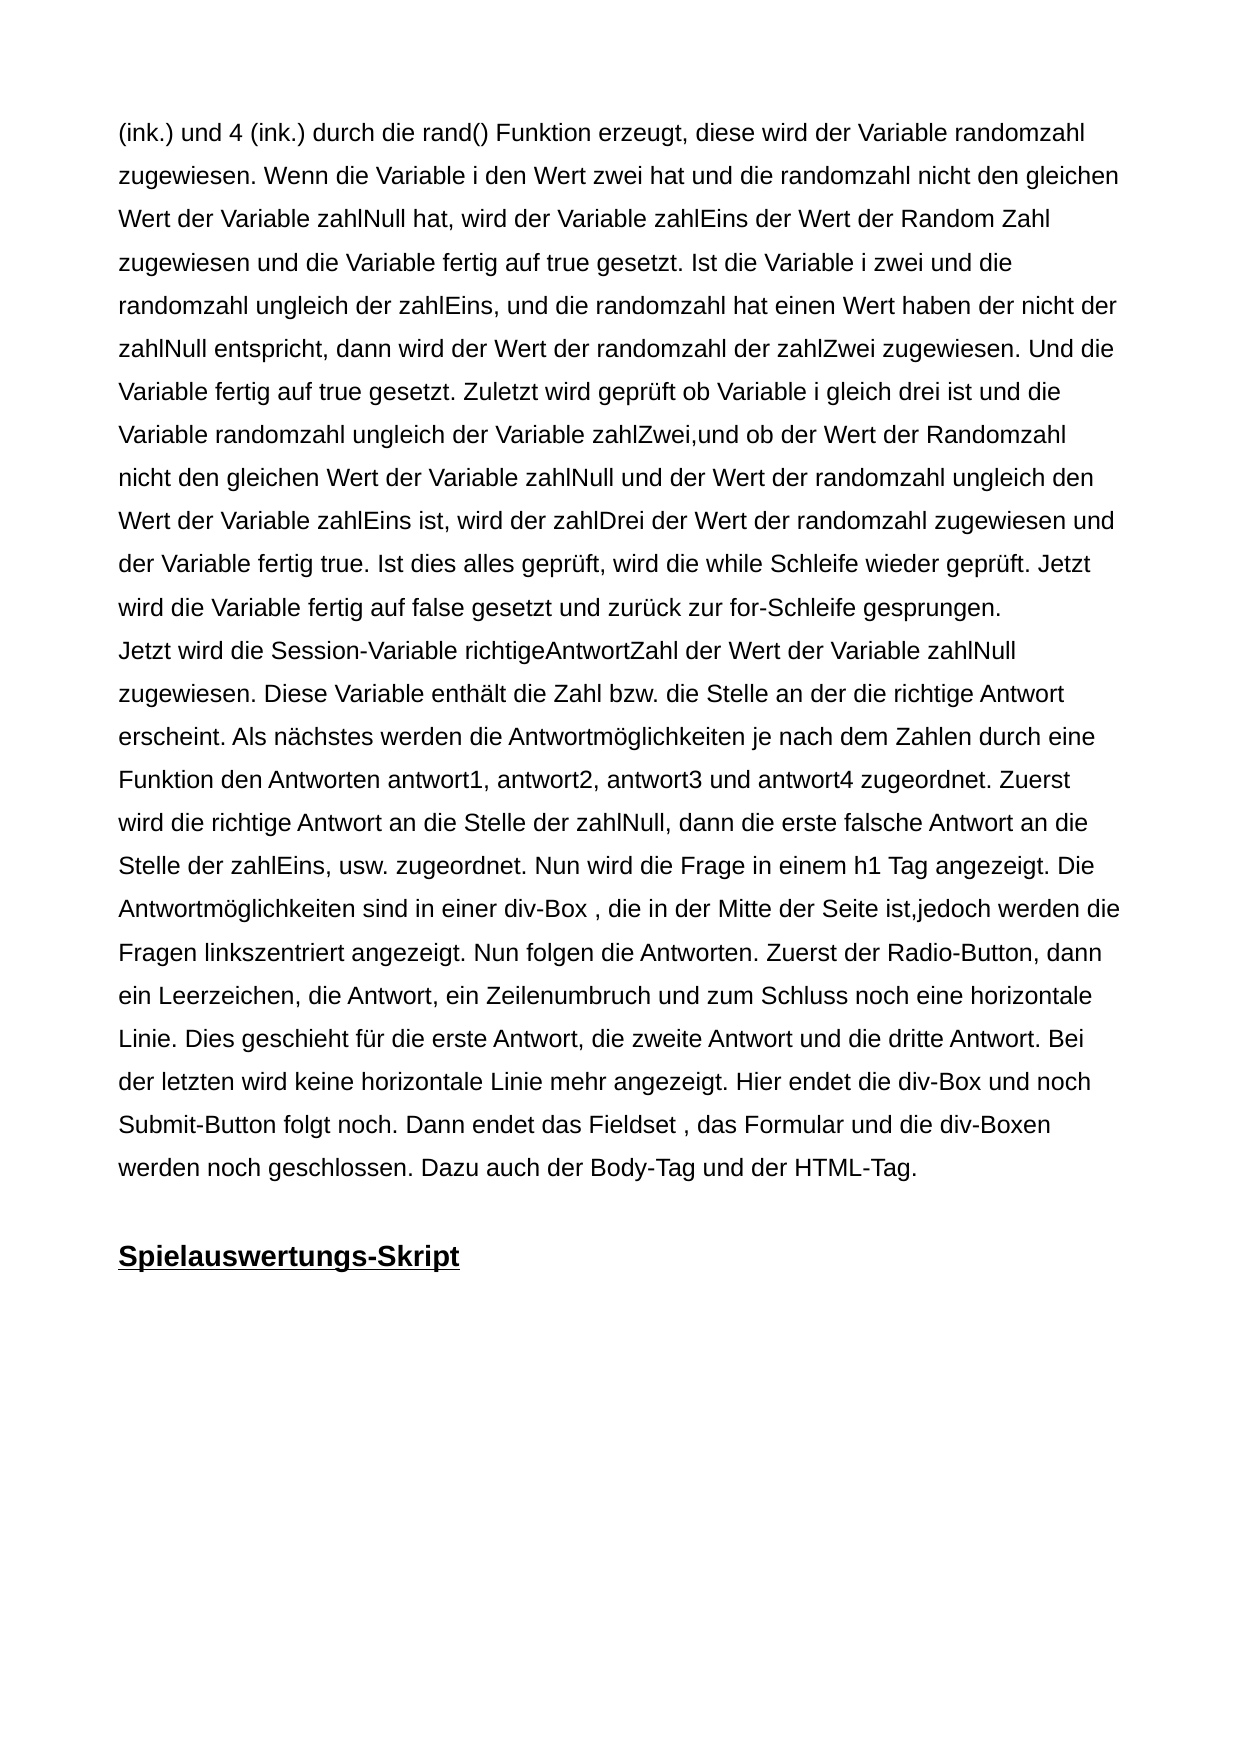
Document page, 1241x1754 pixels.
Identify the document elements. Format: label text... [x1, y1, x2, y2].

text (ink.) und 4 (ink.) durch die rand() Funktion erzeugt, diese wird der Variable randomzahl zugewiesen. Wenn die Variable i den Wert zwei hat und die randomzahl nicht den gleichen Wert der Variable zahlNull hat, wird der Variable zahlEins der Wert der Random Zahl zugewiesen und die Variable fertig auf true gesetzt. Ist die Variable i zwei und die randomzahl ungleich der zahlEins, und die randomzahl hat einen Wert haben der nicht der zahlNull entspricht, dann wird der Wert der randomzahl der zahlZwei zugewiesen. Und die Variable fertig auf true gesetzt. Zuletzt wird geprüft ob Variable i gleich drei ist und die Variable randomzahl ungleich der Variable zahlZwei,und ob der Wert der Randomzahl nicht den gleichen Wert der Variable zahlNull und der Wert der randomzahl ungleich den Wert der Variable zahlEins ist, wird der zahlDrei der Wert der randomzahl zugewiesen und der Variable fertig true. Ist dies alles geprüft, wird die while Schleife wieder geprüft. Jetzt wird die Variable fertig auf false gesetzt und zurück zur for-Schleife gesprungen. Jetzt wird die Session-Variable richtigeAntwortZahl der Wert der Variable zahlNull zugewiesen. Diese Variable enthält die Zahl bzw. die Stelle an der die richtige Antwort erscheint. Als nächstes werden die Antwortmöglichkeiten je nach dem Zahlen durch eine Funktion den Antworten antwort1, antwort2, antwort3 und antwort4 zugeordnet. Zuerst wird die richtige Antwort an die Stelle der zahlNull, dann die erste falsche Antwort an die Stelle der zahlEins, usw. zugeordnet. Nun wird die Frage in einem h1 Tag angezeigt. Die Antwortmöglichkeiten sind in einer div-Box , die in der Mitte der Seite ist,jedoch werden die Fragen linkszentriert angezeigt. Nun folgen die Antworten. Zuerst der Radio-Button, dann ein Leerzeichen, die Antwort, ein Zeilenumbruch und zum Schluss noch eine horizontale Linie. Dies geschieht für die erste Antwort, die zweite Antwort und die dritte Antwort. Bei der letzten wird keine horizontale Linie mehr angezeigt. Hier endet die div-Box und noch Submit-Button folgt noch. Dann endet das Fieldset , das Formular und die div-Boxen werden noch geschlossen. Dazu auch der Body-Tag und der HTML-Tag. [118, 118, 1122, 1182]
text Spielauswertungs-Skript [118, 1239, 1122, 1273]
